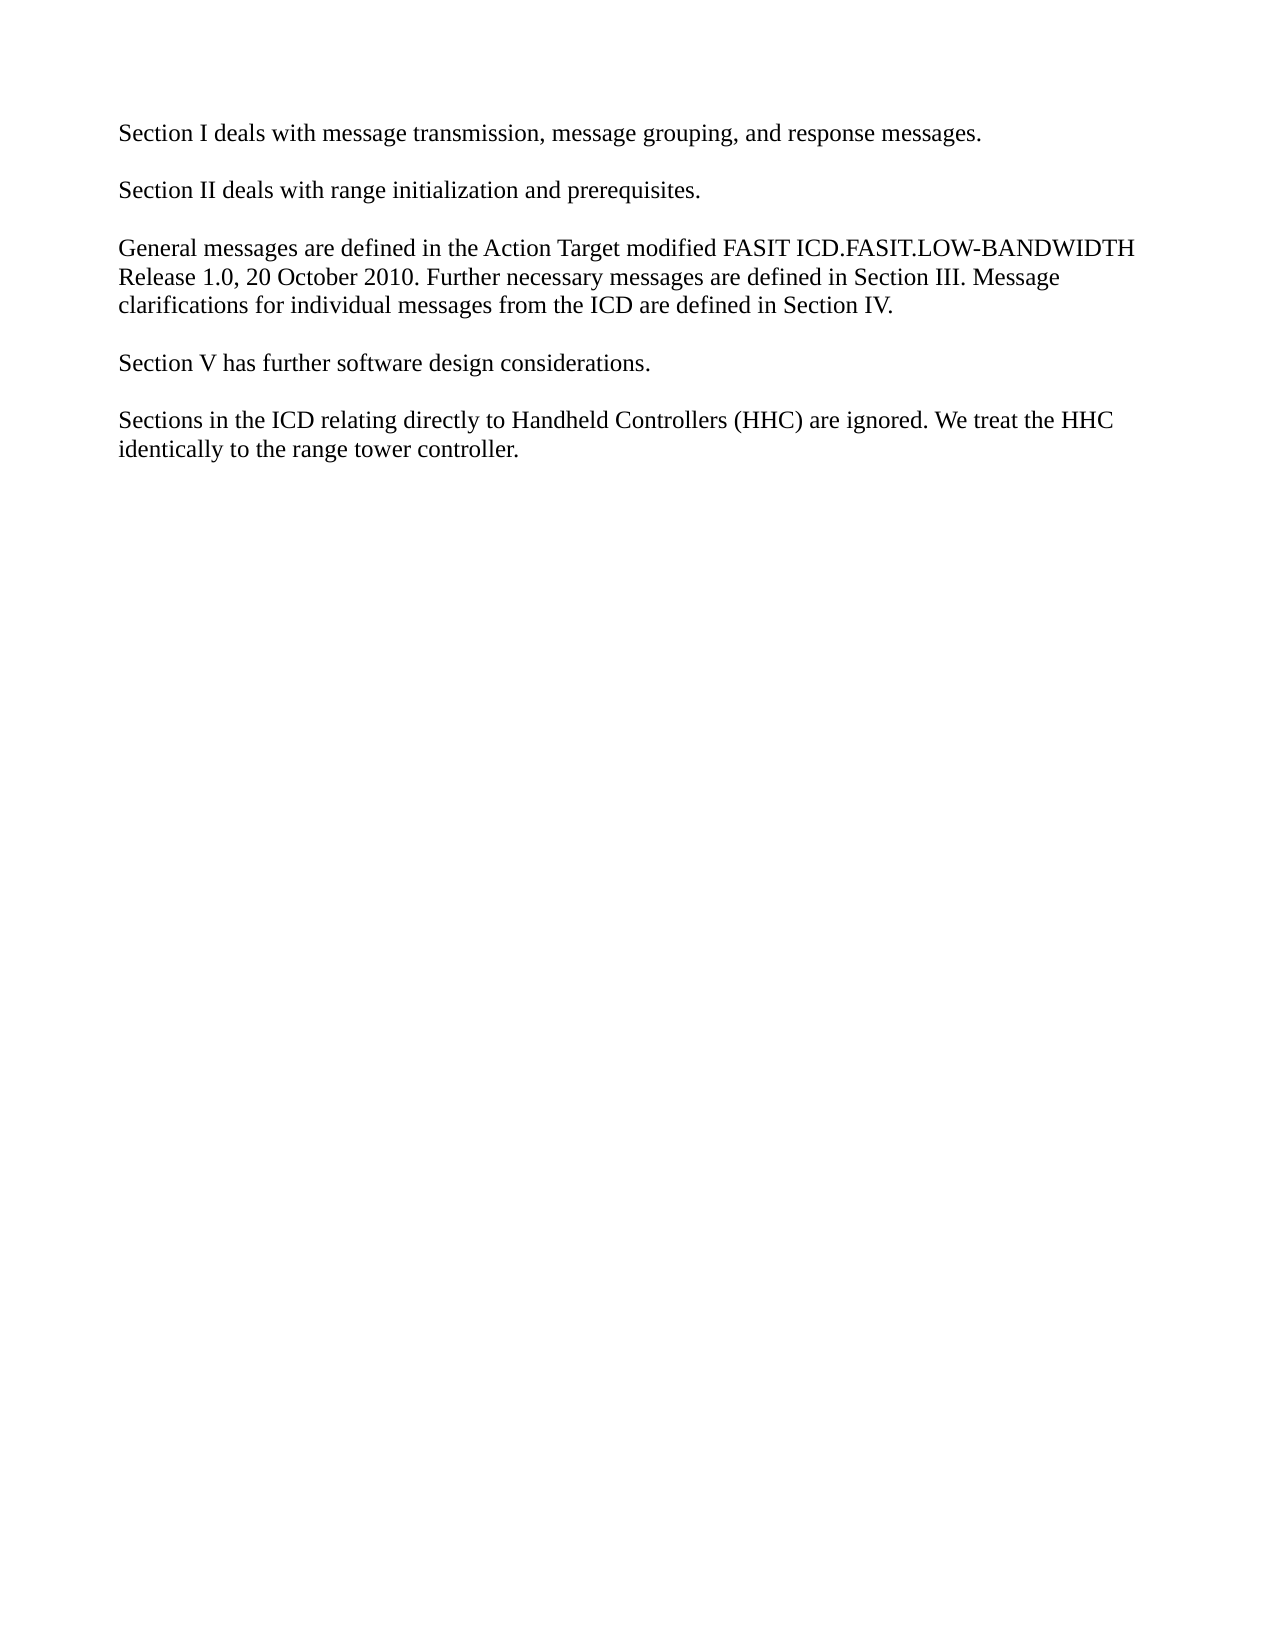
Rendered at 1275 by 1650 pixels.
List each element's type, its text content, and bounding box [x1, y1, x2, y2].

text General messages are defined in the Action Target modified FASIT ICD.FASIT.LOW-BANDWIDTH Release 1.0, 20 October 2010. Further necessary messages are defined in Section III. Message clarifications for individual messages from the ICD are defined in Section IV. [118, 233, 1157, 319]
text Section V has further software design considerations. [118, 348, 1157, 377]
text Section I deals with message transmission, message grouping, and response messages. [118, 118, 1157, 147]
text Sections in the ICD relating directly to Handheld Controllers (HHC) are ignored. We treat the HHC identically to the range tower controller. [118, 406, 1157, 463]
text Section II deals with range initialization and prerequisites. [118, 176, 1157, 204]
